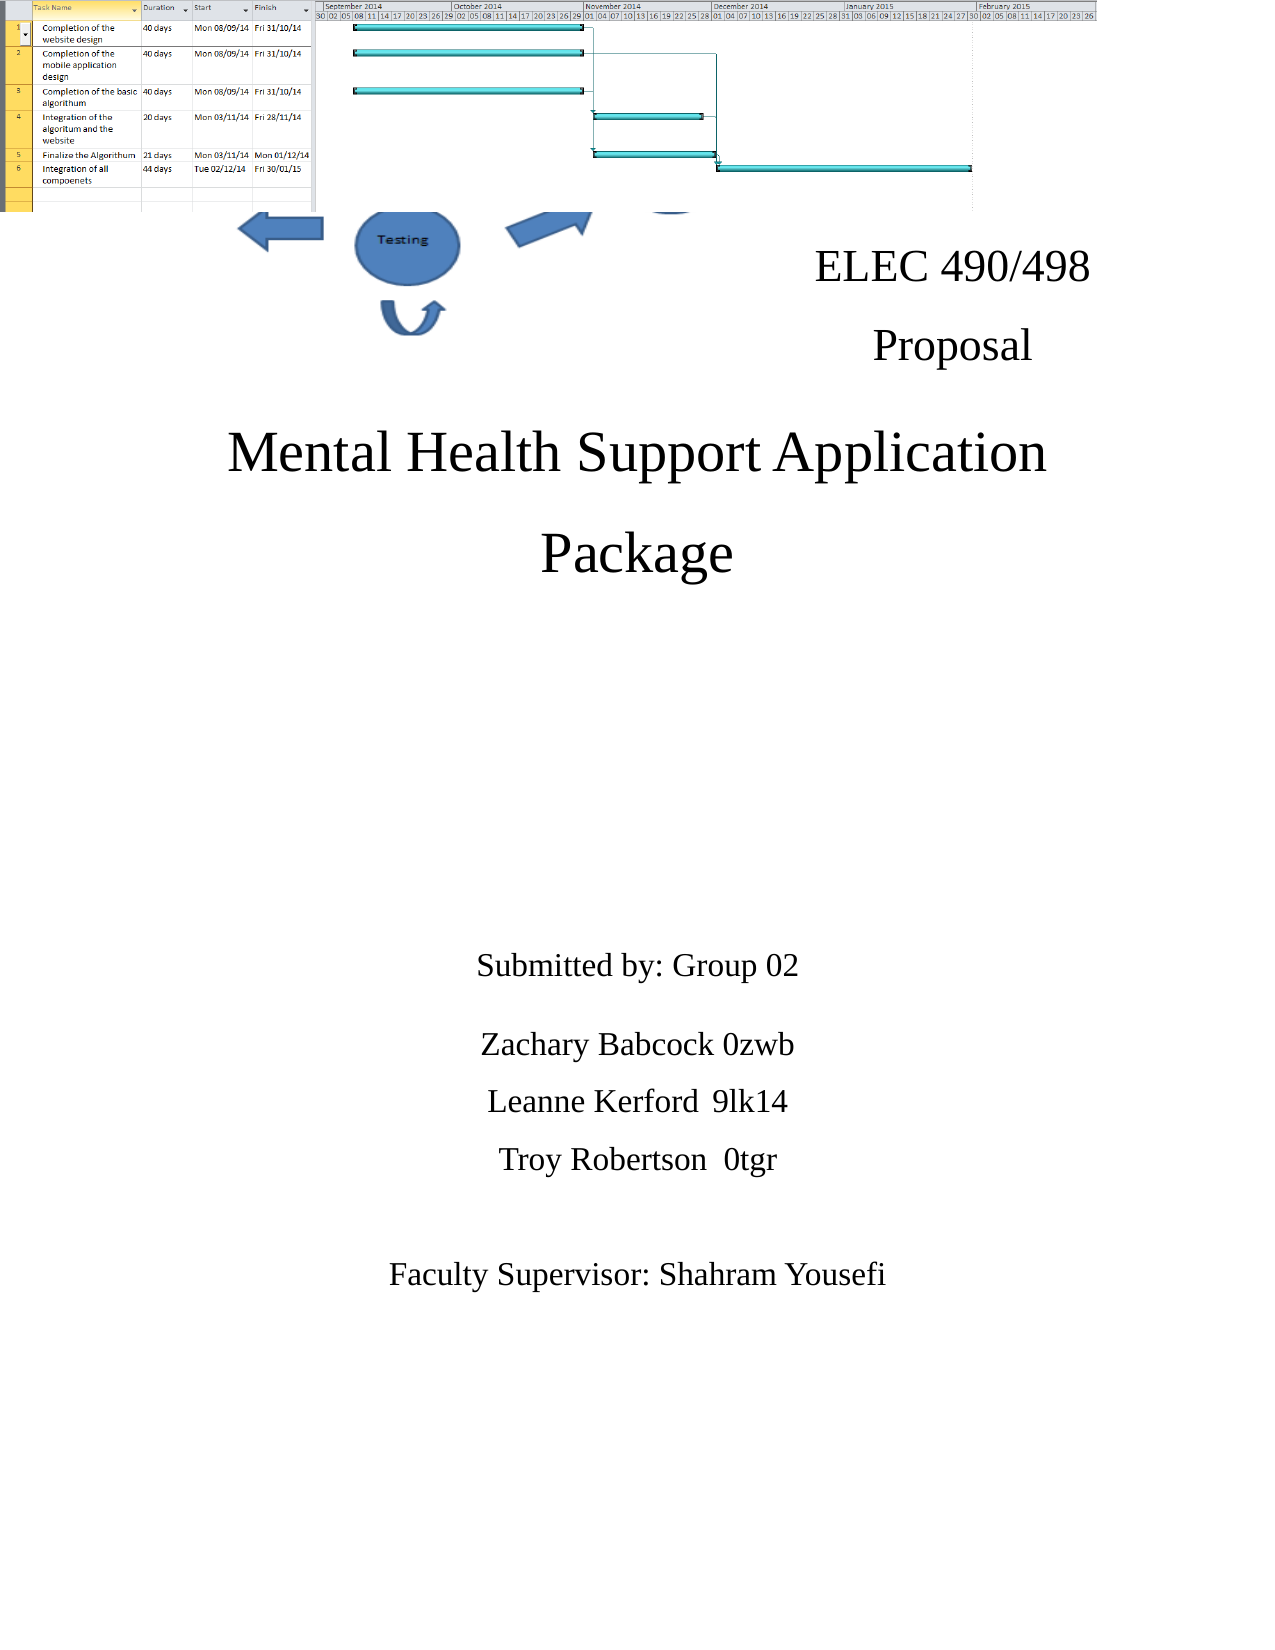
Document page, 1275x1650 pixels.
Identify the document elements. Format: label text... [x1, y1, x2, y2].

text Troy Robertson 0tgr [150, 1139, 1125, 1177]
text Mental Health Support Application Package [150, 417, 1125, 585]
picture [0, 0, 1097, 365]
text Faculty Supervisor: Shahram Yousefi [150, 1254, 1125, 1292]
text Leanne Kerford 9lk14 [150, 1081, 1125, 1119]
text Submitted by: Group 02 [150, 945, 1125, 984]
text Zachary Babcock 0zwb [150, 1024, 1125, 1062]
text ELEC 490/498 Proposal [150, 192, 1125, 370]
